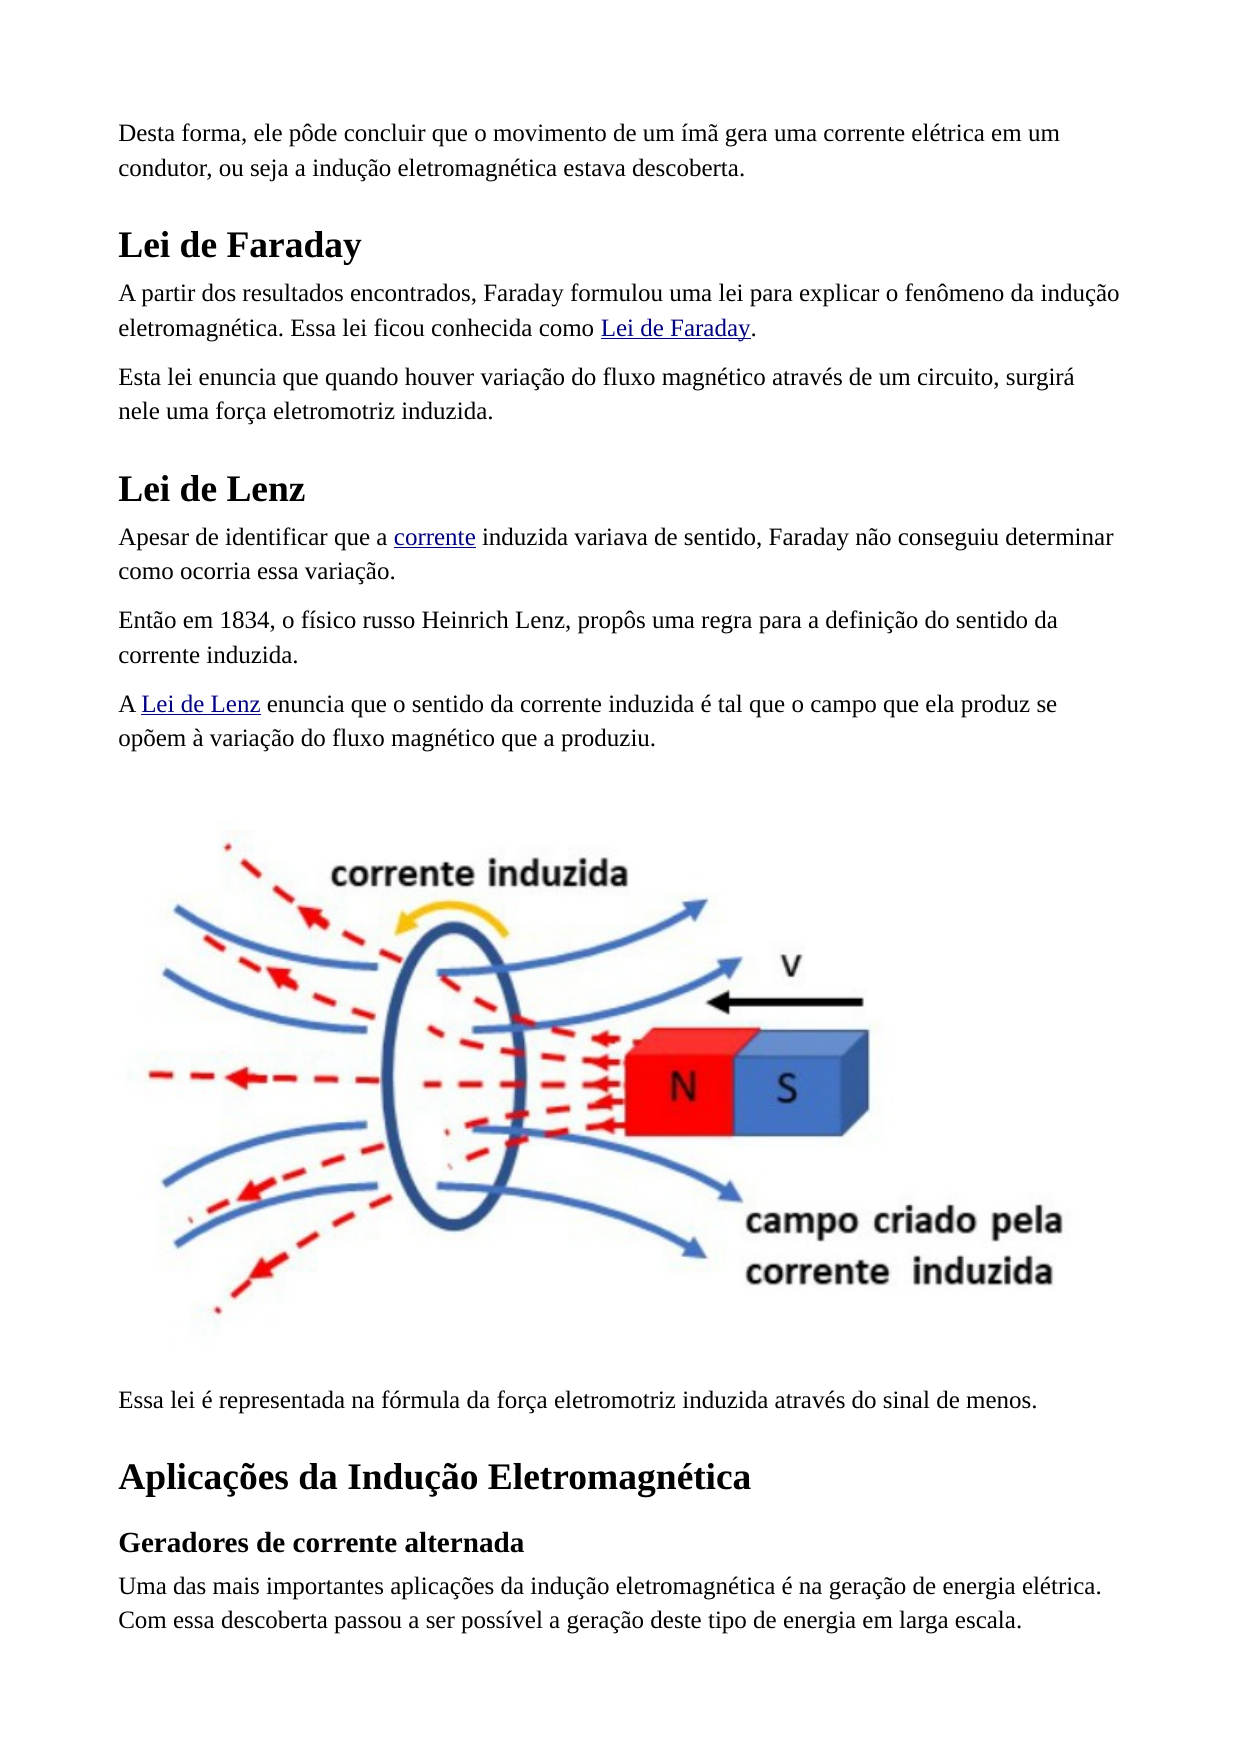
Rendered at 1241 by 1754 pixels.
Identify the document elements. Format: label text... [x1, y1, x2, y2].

text Essa lei é representada na fórmula da força eletromotriz induzida através do sinal de menos. [118, 1385, 1122, 1413]
text A partir dos resultados encontrados, Faraday formulou uma lei para explicar o fenômeno da indução eletromagnética. Essa lei ficou conhecida como Lei de Faraday. [118, 278, 1122, 341]
text Esta lei enuncia que quando houver variação do fluxo magnético através de um circuito, surgirá nele uma força eletromotriz induzida. [118, 362, 1122, 425]
subtitle Lei de Faraday [118, 222, 1122, 266]
text Uma das mais importantes aplicações da indução eletromagnética é na geração de energia elétrica. Com essa descoberta passou a ser possível a geração deste tipo de energia em larga escala. [118, 1571, 1122, 1634]
text Desta forma, ele pôde concluir que o movimento de um ímã gera uma corrente elétrica em um condutor, ou seja a indução eletromagnética estava descoberta. [118, 118, 1122, 181]
text A Lei de Lenz enuncia que o sentido da corrente induzida é tal que o campo que ela produz se opõem à variação do fluxo magnético que a produziu. [118, 689, 1122, 752]
subtitle Geradores de corrente alternada [118, 1525, 1122, 1558]
subtitle Aplicações da Indução Eletromagnética [118, 1455, 1122, 1498]
subtitle Lei de Lenz [118, 466, 1122, 509]
text Então em 1834, o físico russo Heinrich Lenz, propôs uma regra para a definição do sentido da corrente induzida. [118, 605, 1122, 668]
text Apesar de identificar que a corrente induzida variava de sentido, Faraday não conseguiu determinar como ocorria essa variação. [118, 522, 1122, 585]
picture [118, 772, 1103, 1365]
